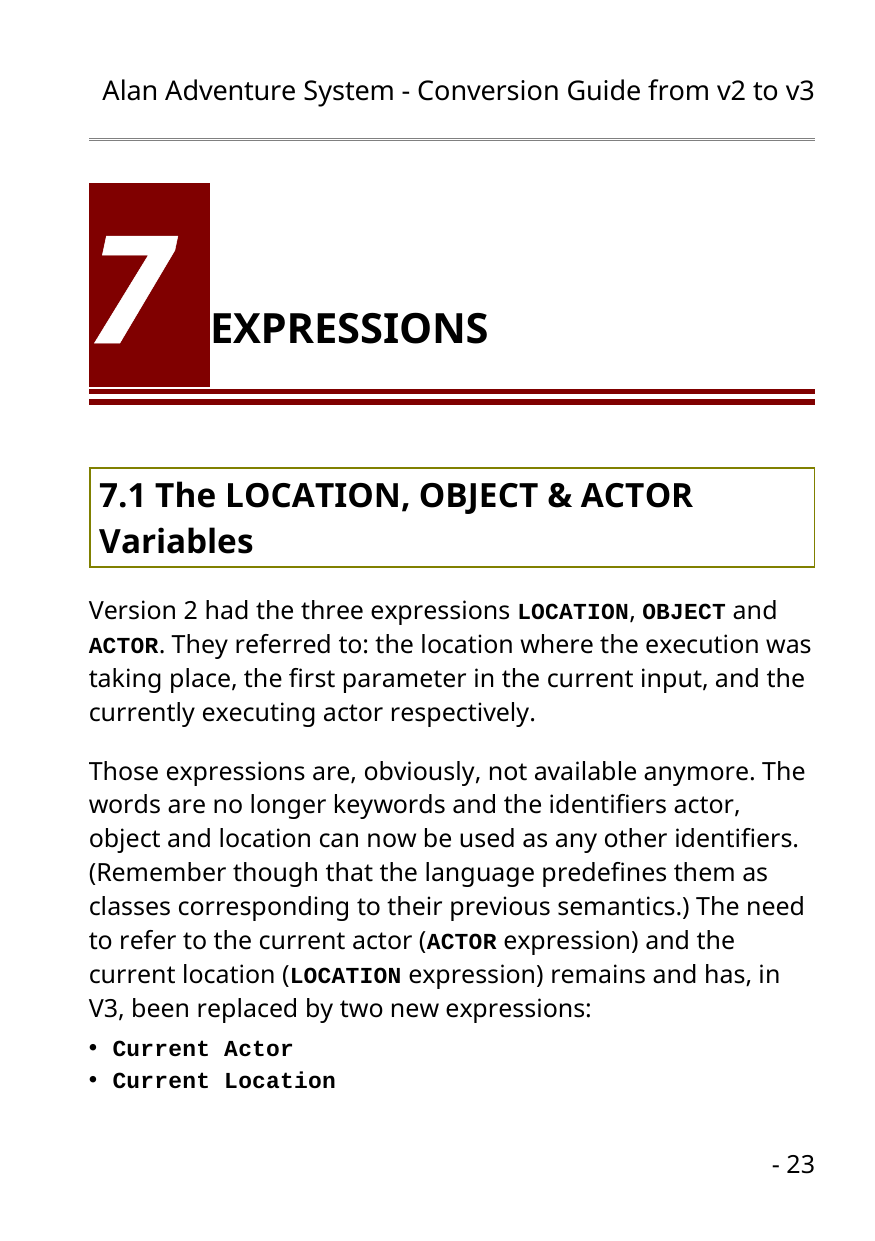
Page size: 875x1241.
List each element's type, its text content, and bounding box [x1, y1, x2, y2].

list Current Location [88, 1070, 815, 1096]
list Current Actor [88, 1038, 815, 1064]
subtitle Expressions [88, 183, 815, 405]
text Version 2 had the three expressions LOCATION, OBJECT and ACTOR. They referred to: the location where the execution was taking place, the first parameter in the current input, and the currently executing actor respectively. [88, 593, 815, 728]
subtitle The LOCATION, OBJECT & ACTOR Variables [91, 469, 814, 566]
text Those expressions are, obviously, not available anymore. The words are no longer keywords and the identifiers actor, object and location can now be used as any other identifiers. (Remember though that the language predefines them as classes corresponding to their previous semantics.) The need to refer to the current actor (ACTOR expression) and the current location (LOCATION expression) remains and has, in V3, been replaced by two new expressions: [88, 753, 815, 1025]
